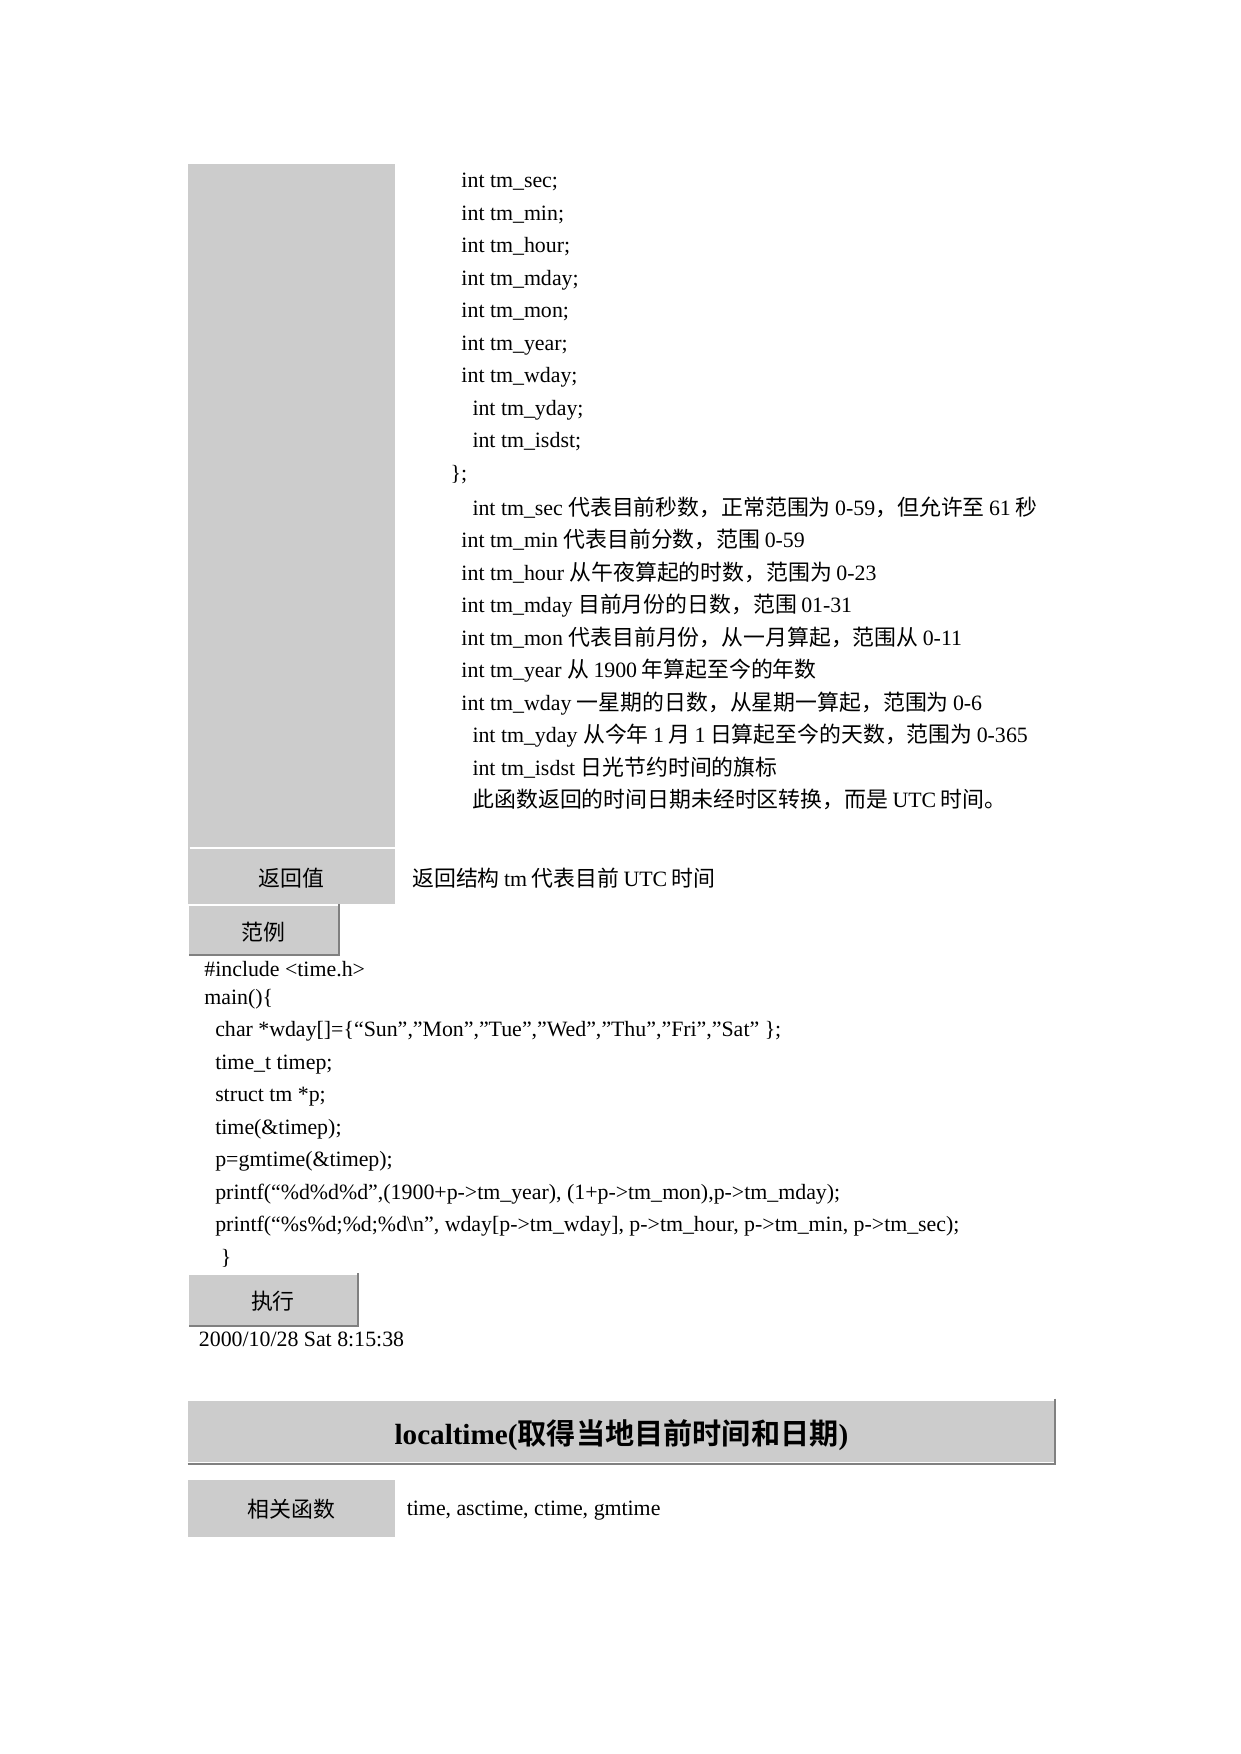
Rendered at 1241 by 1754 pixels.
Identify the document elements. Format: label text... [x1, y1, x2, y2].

table_cell 相关函数 [188, 1480, 395, 1537]
table_header localtime(取得当地目前时间和日期) [188, 1401, 1054, 1462]
table_cell 返回值 [188, 847, 395, 904]
table_cell 执行 [189, 1275, 357, 1325]
table_cell [359, 1273, 1055, 1325]
table_cell 范例 [189, 906, 338, 954]
table_cell #include <time.h> main(){ char *wday[]={“Sun”,”Mon”,”Tue”,”Wed”,”Thu”,”Fri”,”Sat” }; time_t timep; struct tm *p; time(&timep); p=gmtime(&timep); printf(“%d%d%d”,(1900+p->tm_year), (1+p->tm_mon),p->tm_mday); printf(“%s%d;%d;%d\n”, wday[p->tm_wday], p->tm_hour, p->tm_min, p->tm_sec); } [188, 954, 1055, 1273]
table_cell [188, 164, 395, 847]
table_cell 2000/10/28 Sat 8:15:38 [188, 1325, 1055, 1366]
table_cell [188, 1465, 1055, 1479]
table_cell [340, 904, 1055, 954]
table_cell int tm_sec; int tm_min; int tm_hour; int tm_mday; int tm_mon; int tm_year; int tm_wday; int tm_yday; int tm_isdst; }; int tm_sec 代表目前秒数，正常范围为0-59，但允许至61秒 int tm_min 代表目前分数，范围0-59 int tm_hour 从午夜算起的时数，范围为0-23 int tm_mday 目前月份的日数，范围01-31 int tm_mon 代表目前月份，从一月算起，范围从0-11 int tm_year 从1900年算起至今的年数 int tm_wday 一星期的日数，从星期一算起，范围为0-6 int tm_yday 从今年1月1日算起至今的天数，范围为0-365 int tm_isdst 日光节约时间的旗标 此函数返回的时间日期未经时区转换，而是UTC时间。 [395, 162, 1055, 847]
table_cell 返回结构tm代表目前UTC时间 [395, 847, 1055, 904]
table_cell time, asctime, ctime, gmtime [395, 1480, 1055, 1537]
